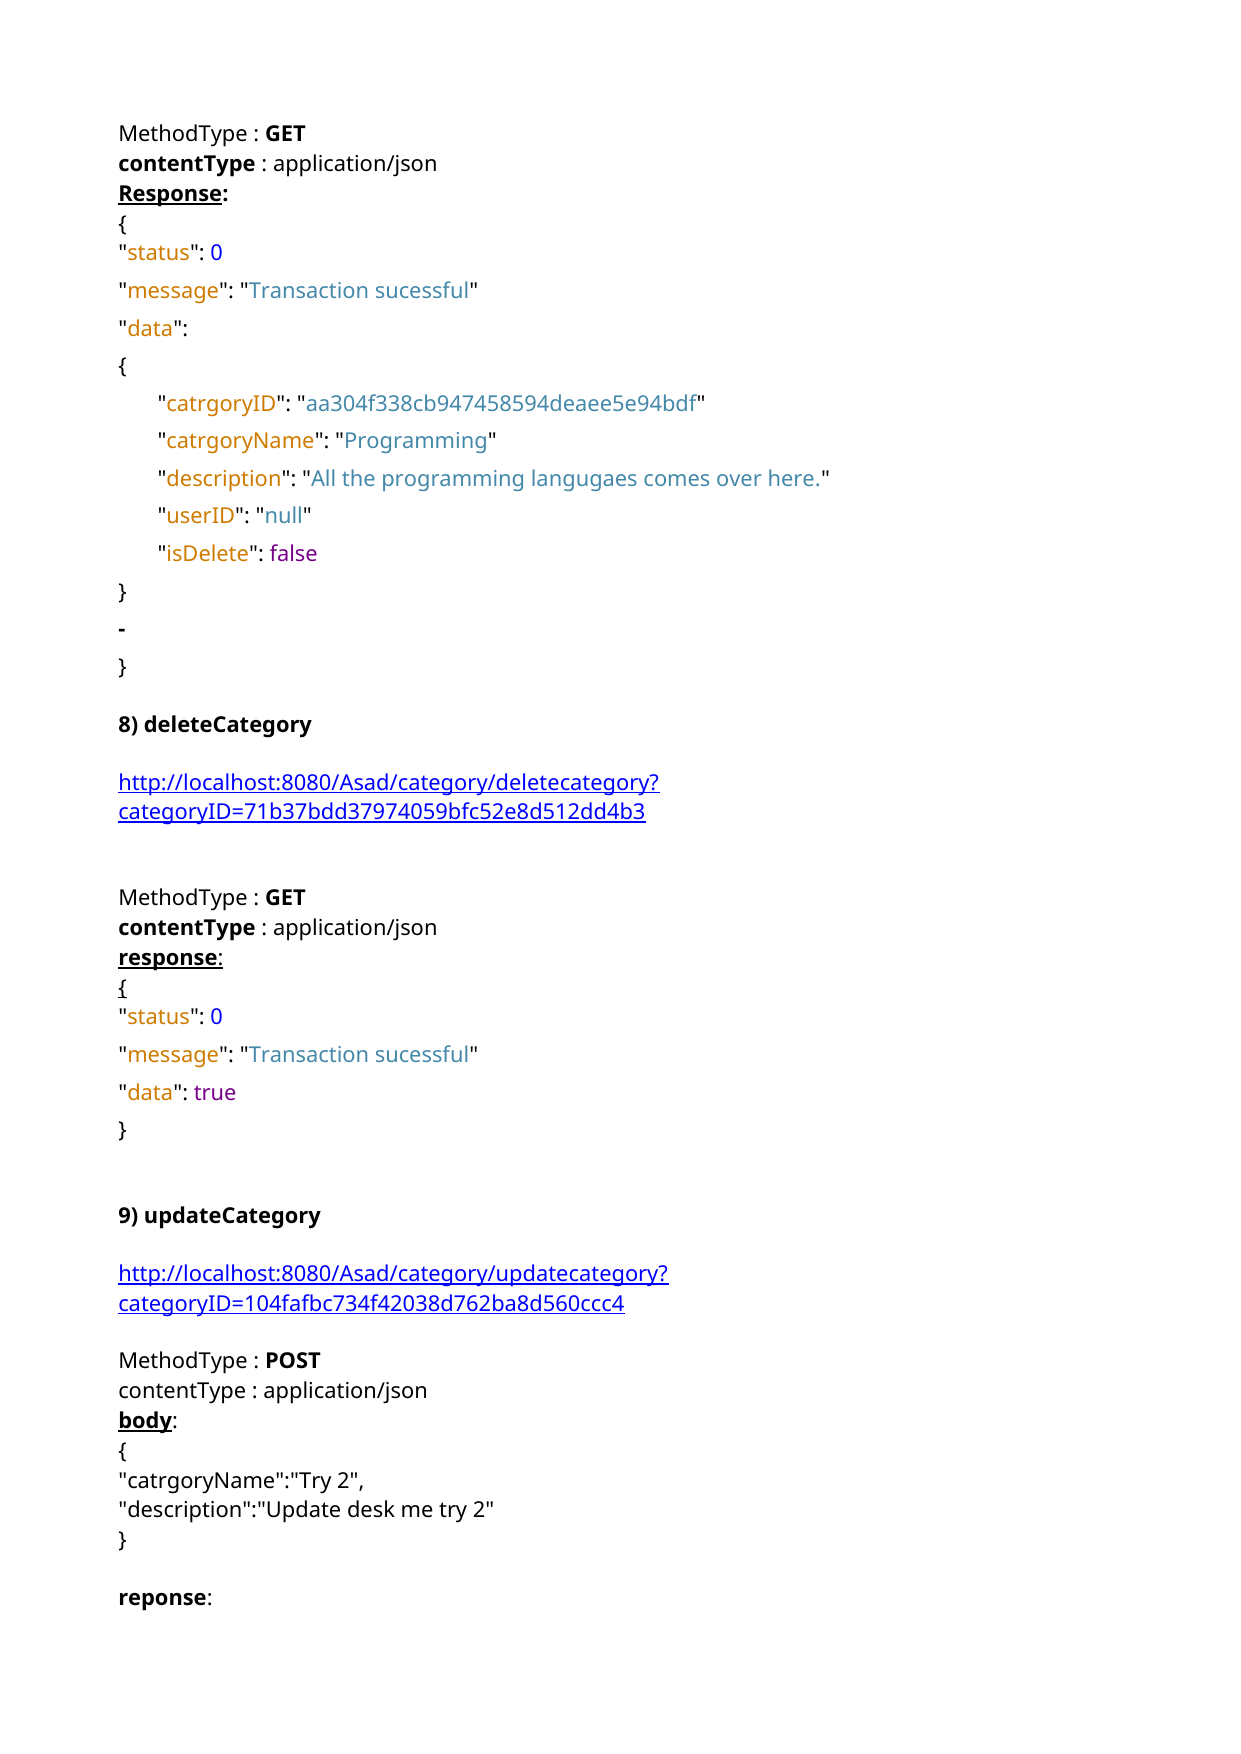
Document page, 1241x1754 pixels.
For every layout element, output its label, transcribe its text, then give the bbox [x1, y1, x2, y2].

text 8) deleteCategory [118, 709, 1122, 738]
text body: [118, 1405, 1122, 1435]
text } [118, 576, 1122, 606]
text "description": "All the programming langugaes comes over here." [157, 463, 1122, 493]
text { [118, 207, 1122, 237]
text MethodType : POST [118, 1345, 1122, 1375]
text response: [118, 942, 1122, 972]
text MethodType : GET [118, 882, 1122, 912]
text contentType : application/json [118, 912, 1122, 942]
text } [118, 1524, 1122, 1554]
text "message": "Transaction sucessful" [118, 1039, 1122, 1069]
text { [118, 972, 1122, 1001]
text - [118, 613, 1122, 643]
text http://localhost:8080/Asad/category/updatecategory?categoryID=104fafbc734f42038d762ba8d560ccc4 [118, 1258, 1122, 1317]
text "catrgoryName":"Try 2", [118, 1464, 1122, 1494]
text } [118, 651, 1122, 681]
text "status": 0 [118, 237, 1122, 267]
text "data": [118, 312, 1122, 342]
text "catrgoryName": "Programming" [157, 425, 1122, 455]
text contentType : application/json [118, 148, 1122, 178]
text reponse: [118, 1582, 1122, 1612]
text Response: [118, 178, 1122, 207]
text "isDelete": false [157, 538, 1122, 568]
text 9) updateCategory [118, 1200, 1122, 1230]
text MethodType : GET [118, 118, 1122, 148]
text "status": 0 [118, 1001, 1122, 1031]
text { [118, 1435, 1122, 1464]
text } [118, 1114, 1122, 1144]
text contentType : application/json [118, 1375, 1122, 1405]
text "data": true [118, 1077, 1122, 1106]
text http://localhost:8080/Asad/category/deletecategory?categoryID=71b37bdd37974059bfc52e8d512dd4b3 [118, 767, 1122, 826]
text "userID": "null" [157, 501, 1122, 530]
text "description":"Update desk me try 2" [118, 1494, 1122, 1524]
text "catrgoryID": "aa304f338cb947458594deaee5e94bdf" [157, 388, 1122, 417]
text { [118, 350, 1122, 380]
text "message": "Transaction sucessful" [118, 275, 1122, 305]
